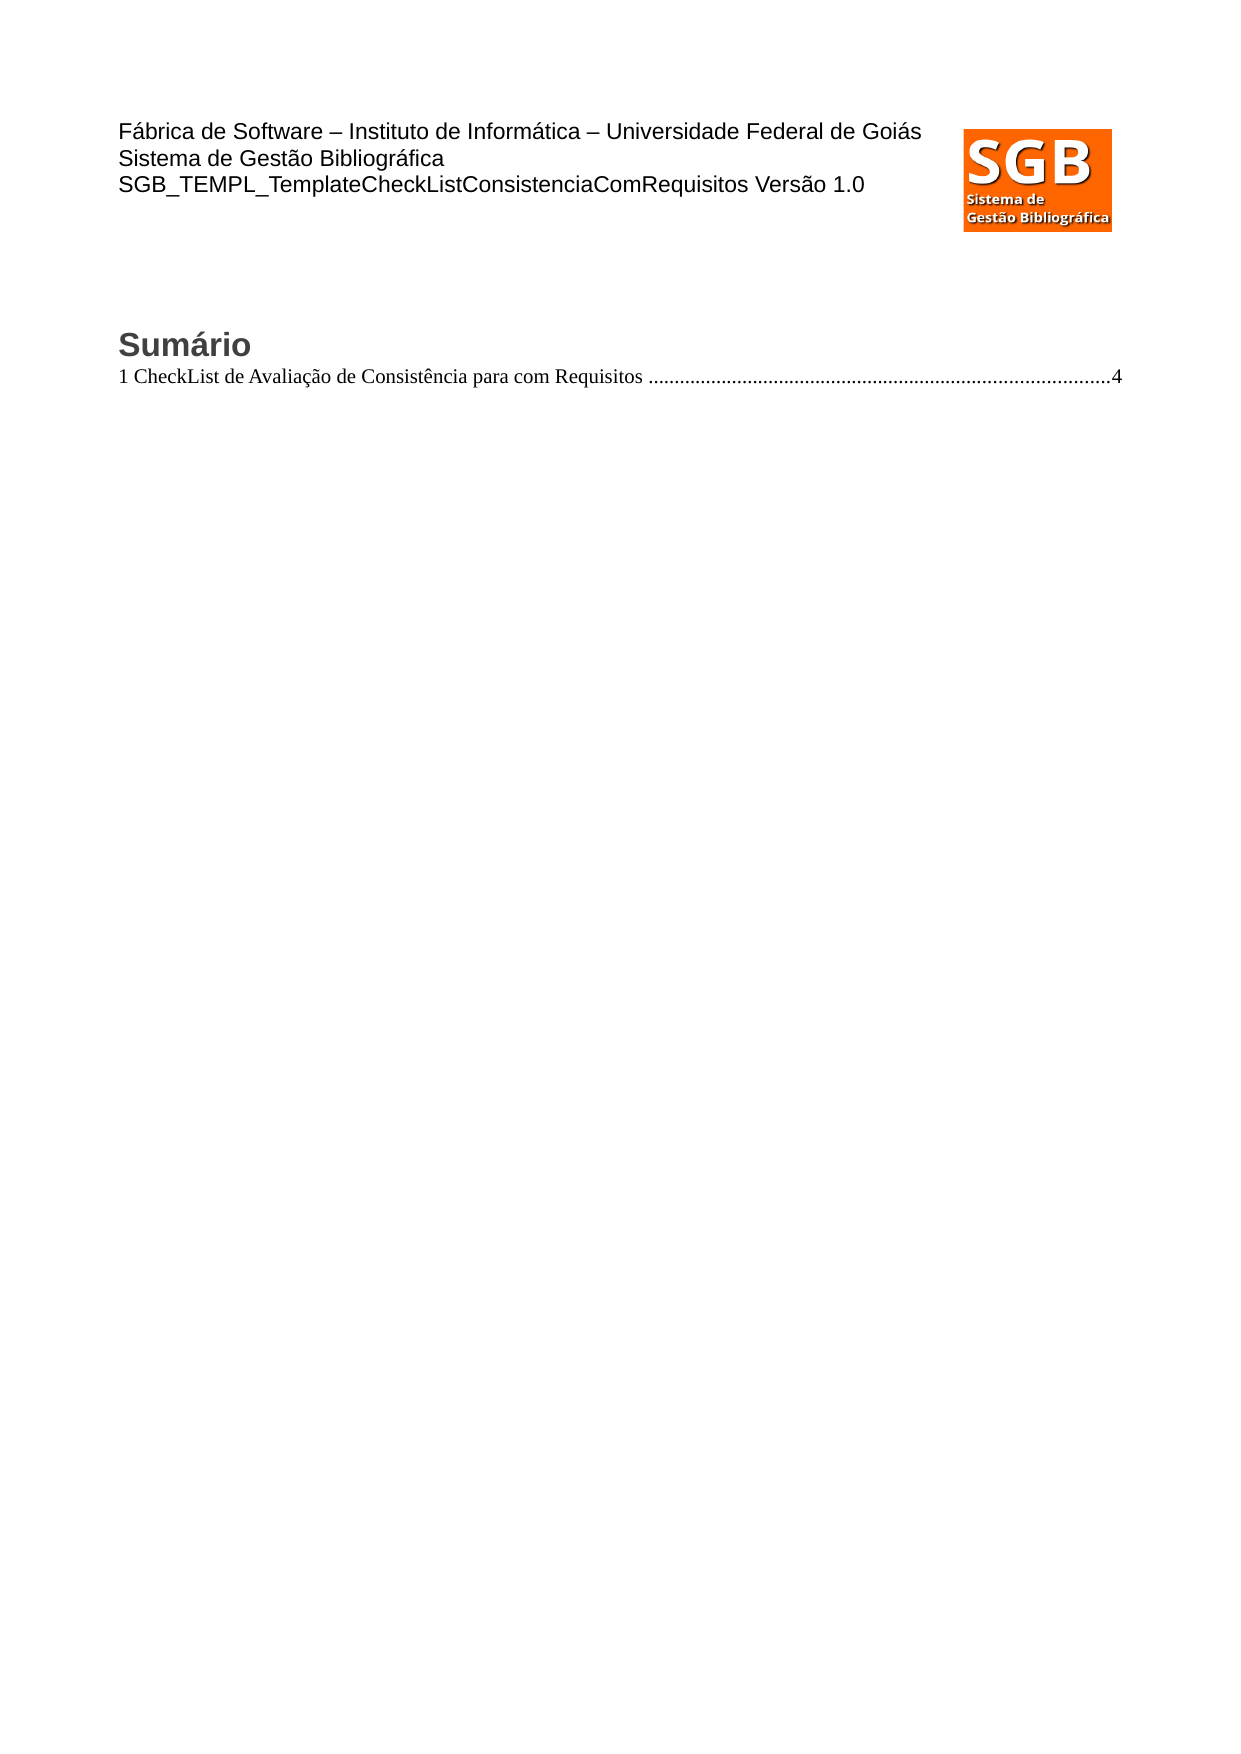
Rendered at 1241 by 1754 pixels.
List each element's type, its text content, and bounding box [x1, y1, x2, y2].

text 1 CheckList de Avaliação de Consistência para com Requisitos 4 [118, 364, 1122, 388]
subtitle Sumário [118, 325, 1122, 364]
picture [963, 129, 1112, 232]
